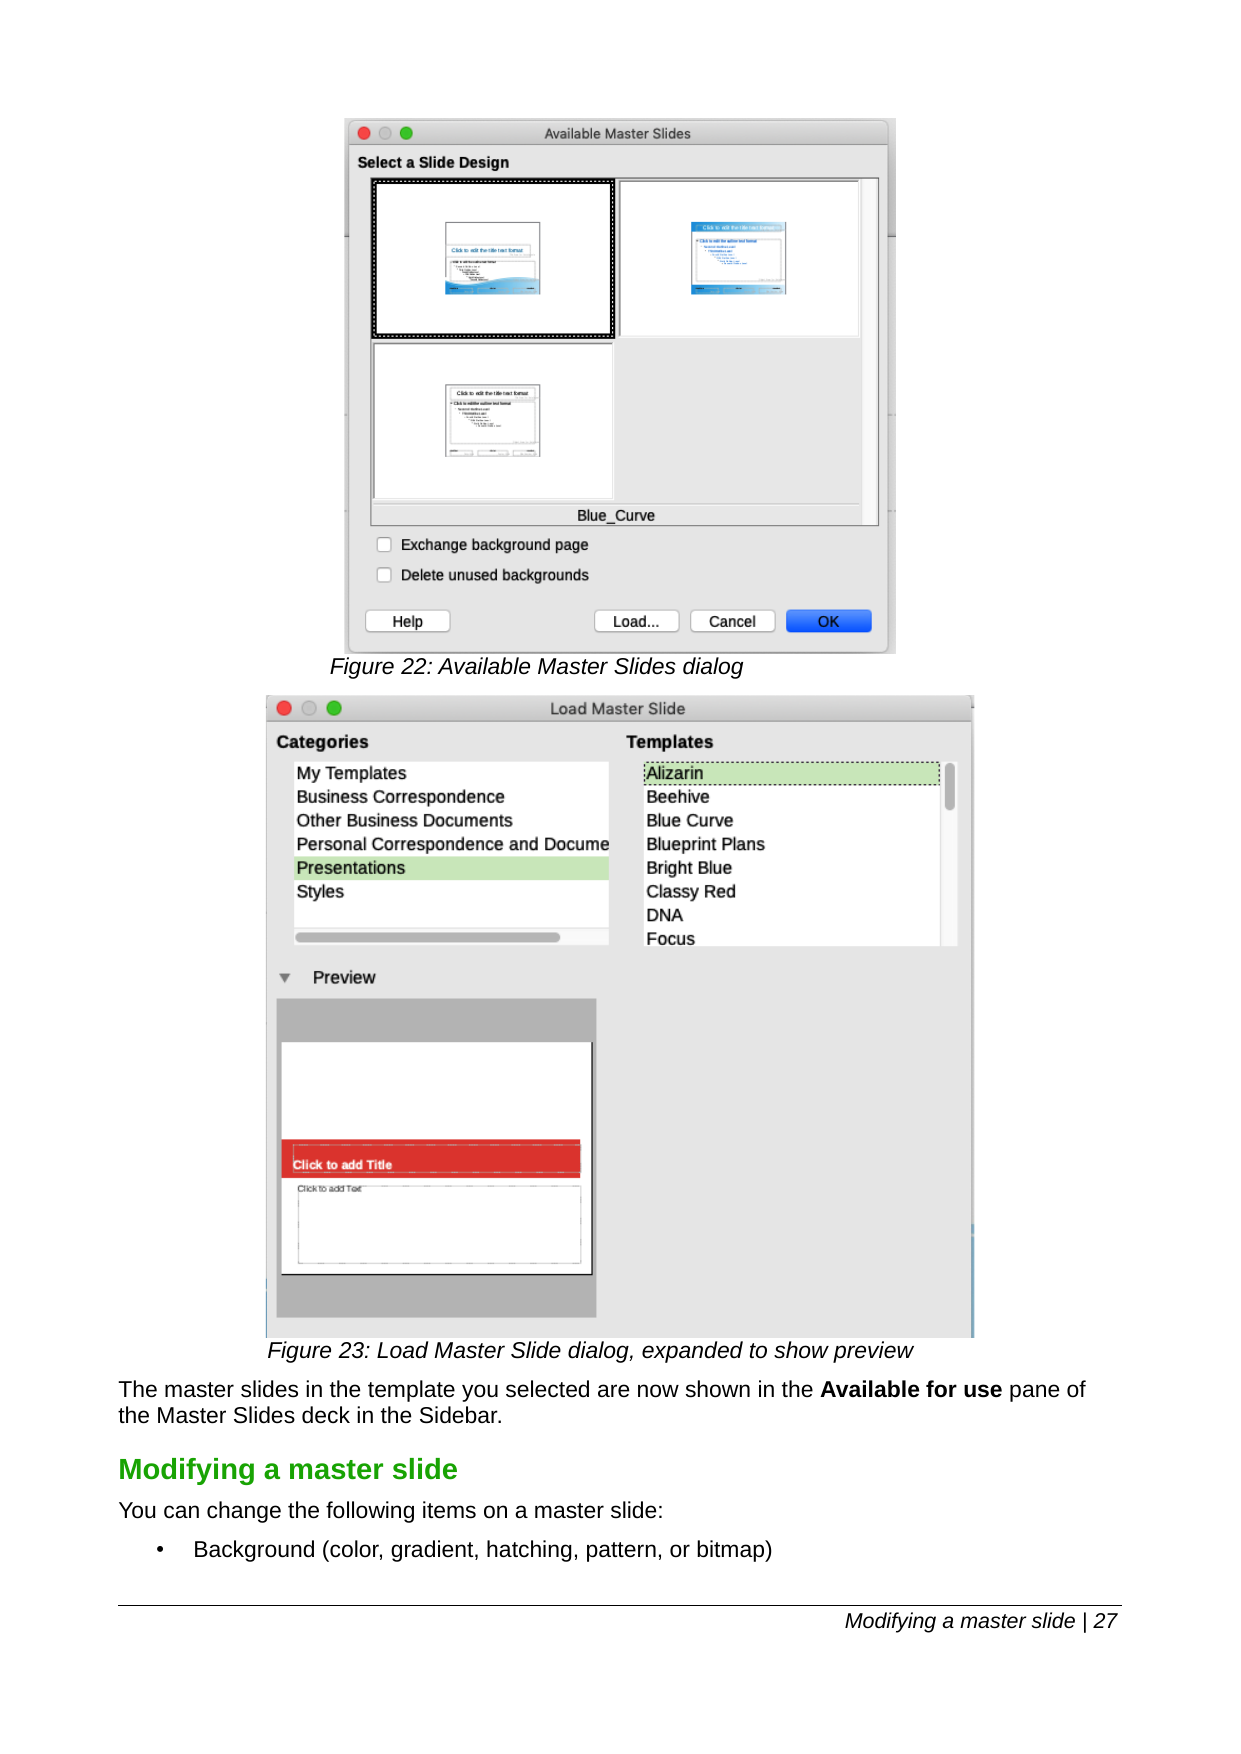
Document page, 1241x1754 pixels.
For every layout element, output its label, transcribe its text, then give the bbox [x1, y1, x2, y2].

picture [265, 695, 975, 1338]
text Figure 23: Load Master Slide dialog, expanded to show preview [267, 1338, 973, 1364]
list Background (color, gradient, hatching, pattern, or bitmap) [156, 1536, 1122, 1562]
subtitle Modifying a master slide [118, 1452, 1122, 1485]
text Figure 22: Available Master Slides dialog [329, 118, 911, 680]
list You can change the following items on a master slide: [118, 1497, 1122, 1523]
text The master slides in the template you selected are now shown in the Available for use pane of the Master Slides deck in the Sidebar. [118, 1376, 1122, 1428]
picture [344, 118, 896, 654]
